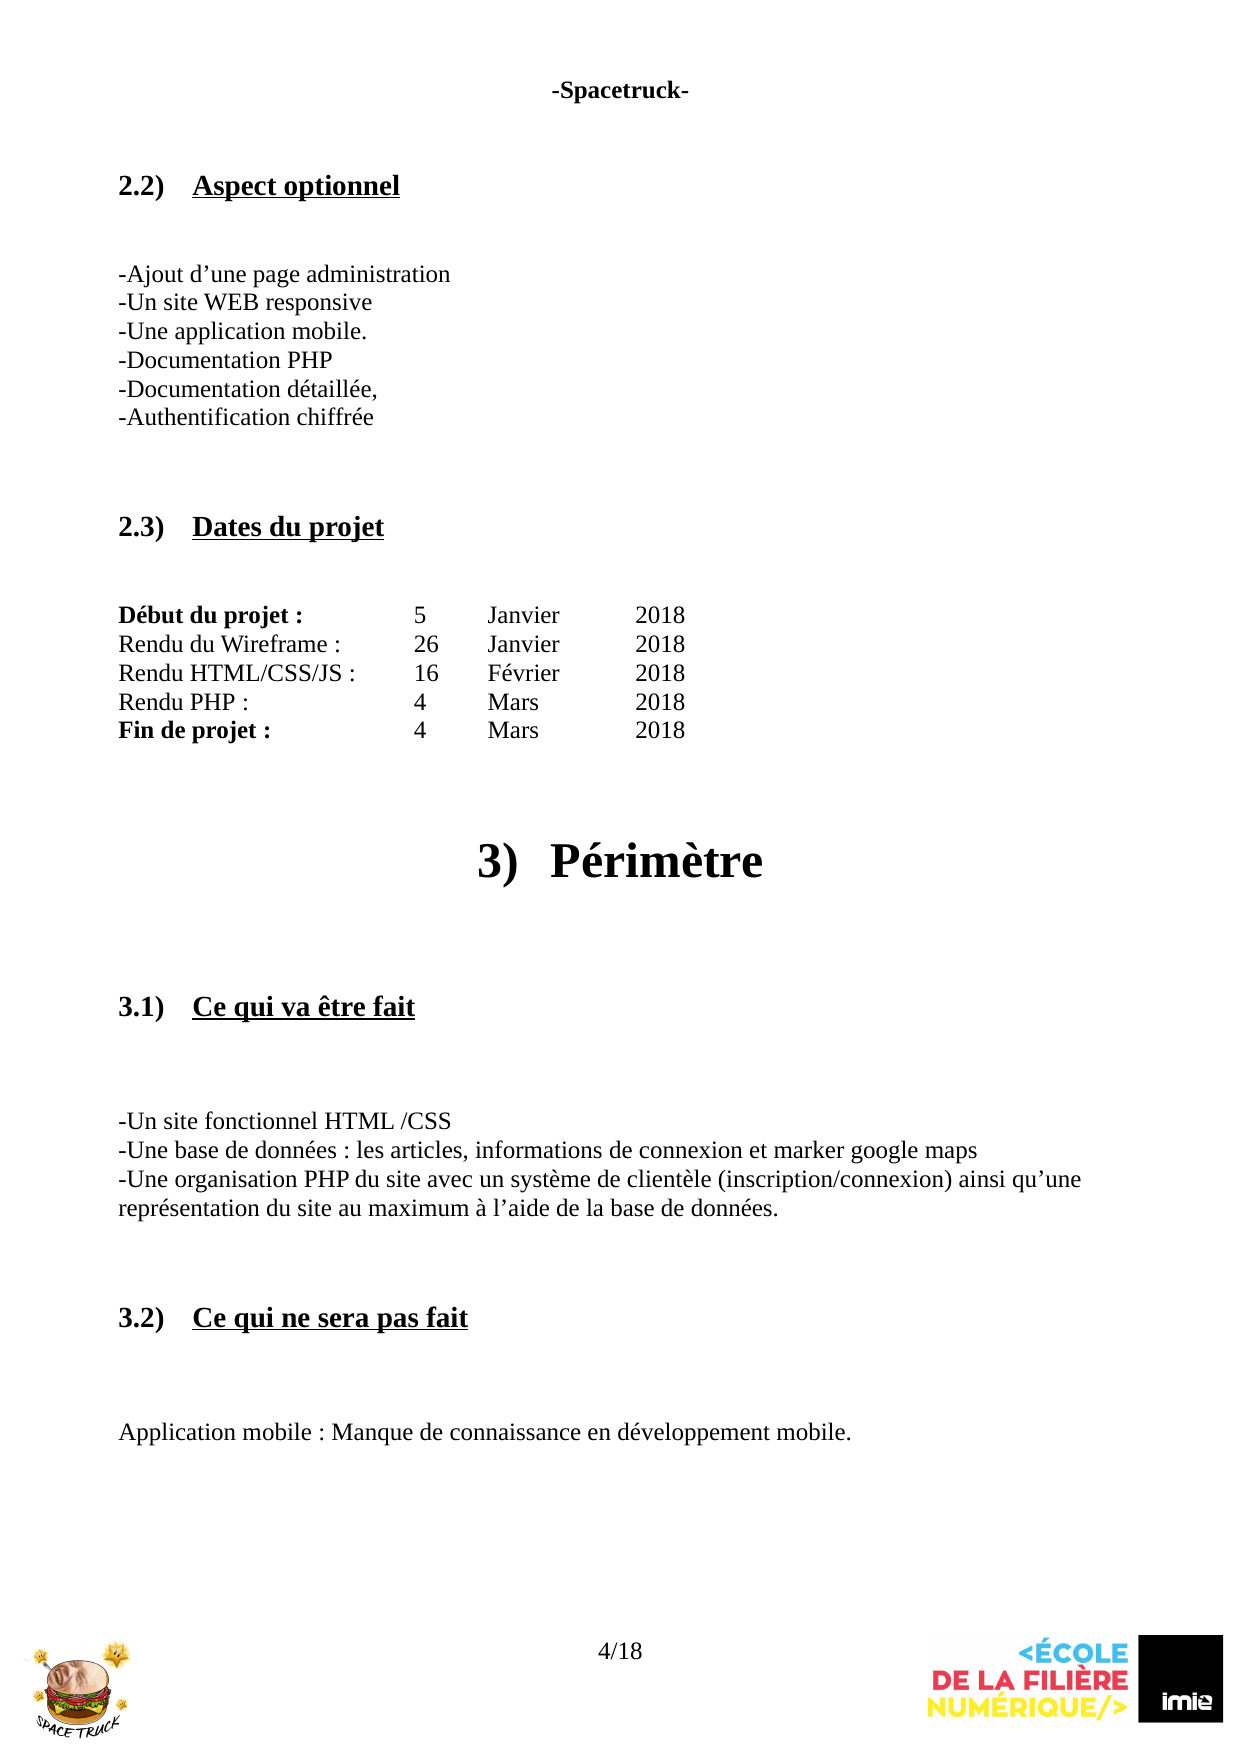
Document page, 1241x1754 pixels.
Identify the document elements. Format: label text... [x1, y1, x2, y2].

subtitle Ce qui va être fait [118, 989, 1122, 1023]
picture [927, 1635, 1224, 1723]
text -Une organisation PHP du site avec un système de clientèle (inscription/connexion) ainsi qu’une représentation du site au maximum à l’aide de la base de données. [118, 1164, 1122, 1221]
text -Un site WEB responsive [118, 287, 1122, 316]
picture [18, 1635, 137, 1754]
subtitle Ce qui ne sera pas fait [118, 1300, 1122, 1333]
text -Un site fonctionnel HTML /CSS [118, 1106, 1122, 1135]
text Fin de projet : 4 Mars 2018 [118, 716, 1122, 744]
subtitle Périmètre [118, 831, 1122, 888]
text Début du projet : 5 Janvier 2018 [118, 601, 1122, 629]
text Rendu HTML/CSS/JS : 16 Février 2018 [118, 658, 1122, 687]
text Rendu PHP : 4 Mars 2018 [118, 687, 1122, 716]
subtitle Dates du projet [118, 509, 1122, 543]
text -Une application mobile. [118, 316, 1122, 345]
text -Authentification chiffrée [118, 402, 1122, 431]
text Rendu du Wireframe : 26 Janvier 2018 [118, 629, 1122, 658]
text -Documentation PHP [118, 345, 1122, 374]
text Application mobile : Manque de connaissance en développement mobile. [118, 1417, 1122, 1446]
text -Documentation détaillée, [118, 374, 1122, 402]
text -Une base de données : les articles, informations de connexion et marker google maps [118, 1135, 1122, 1164]
subtitle Aspect optionnel [118, 168, 1122, 201]
text -Ajout d’une page administration [118, 259, 1122, 287]
